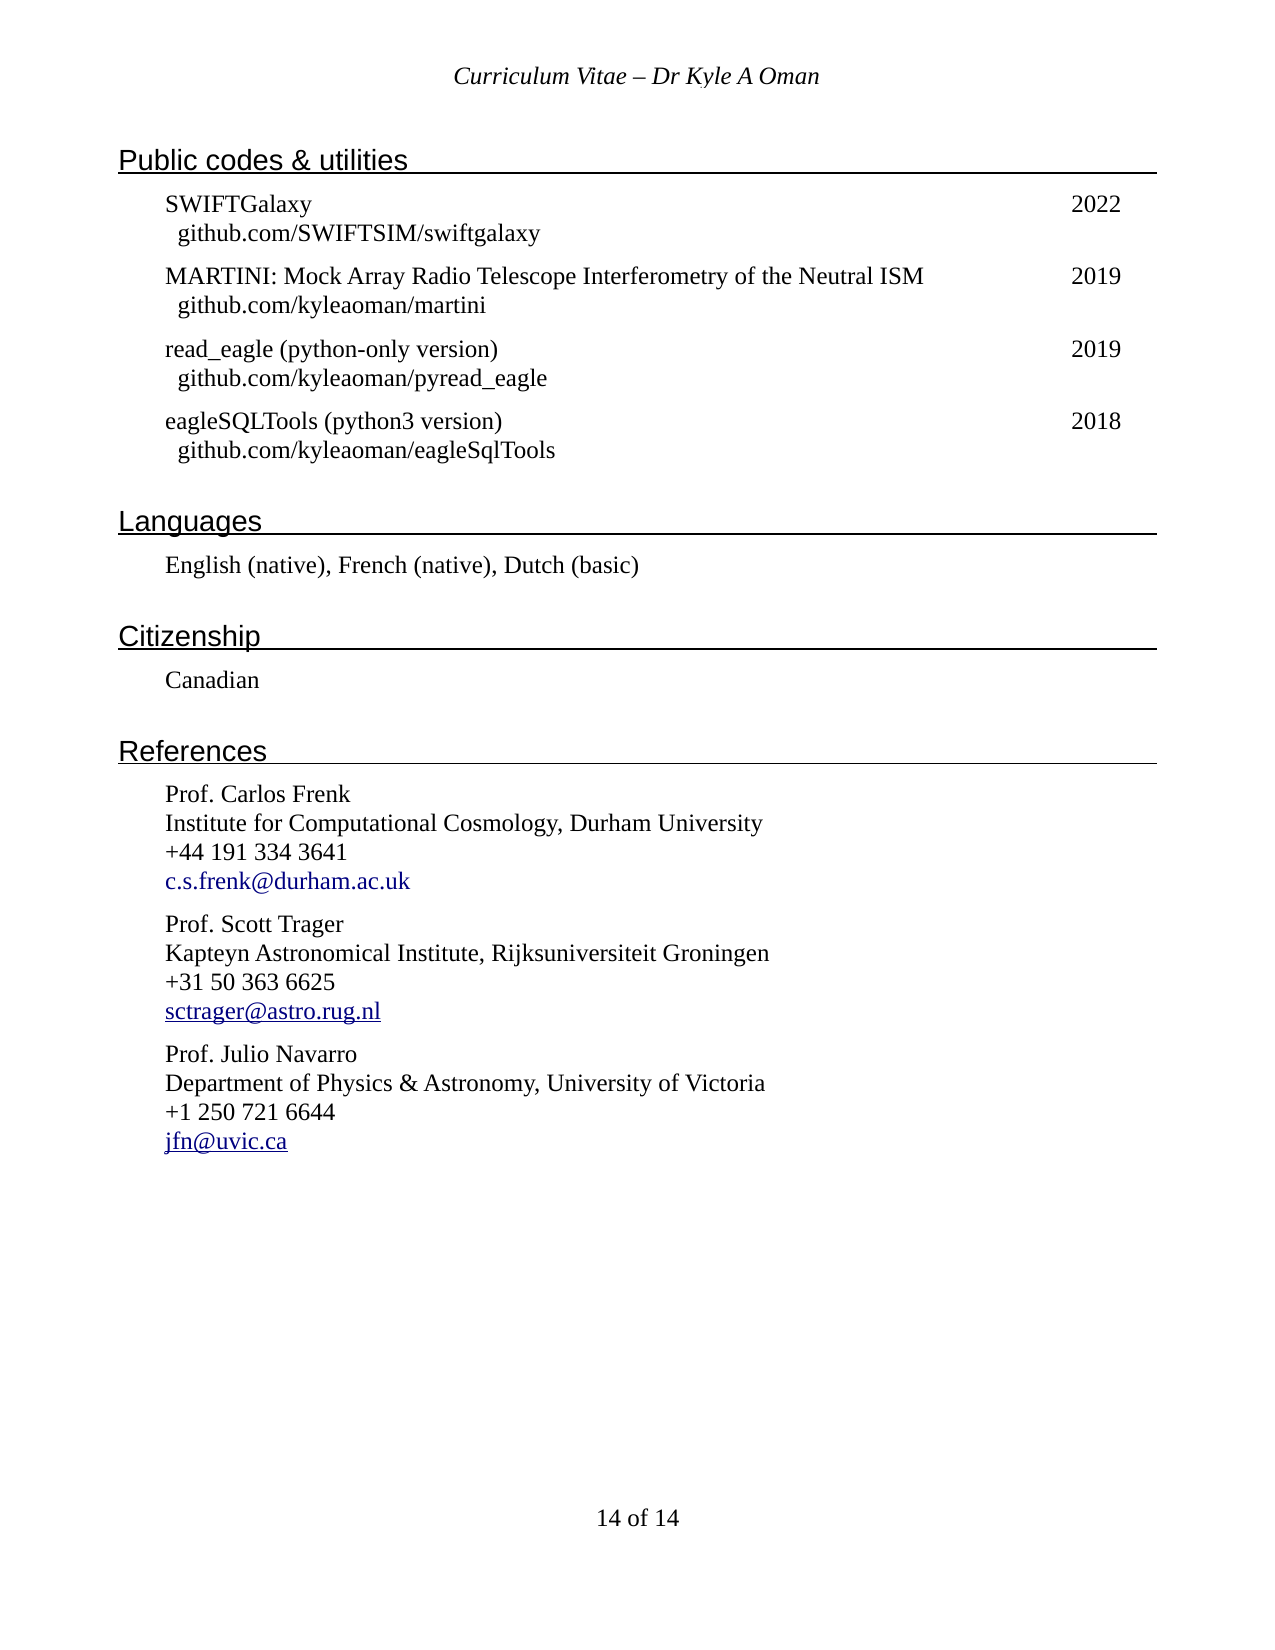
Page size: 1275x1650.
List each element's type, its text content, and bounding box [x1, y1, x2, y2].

text Prof. Scott Trager Kapteyn Astronomical Institute, Rijksuniversiteit Groningen +31 50 363 6625 sctrager@astro.rug.nl [118, 909, 1157, 1024]
subtitle Citizenship [118, 619, 1157, 648]
subtitle Languages [118, 504, 1157, 533]
text read_eagle (python-only version) 2019 github.com/kyleaoman/pyread_eagle [118, 334, 1157, 391]
subtitle Public codes & utilities [118, 143, 1157, 172]
subtitle References [118, 733, 1157, 763]
text Prof. Carlos Frenk Institute for Computational Cosmology, Durham University +44 191 334 3641 c.s.frenk@durham.ac.uk [118, 779, 1157, 894]
text Prof. Julio Navarro Department of Physics & Astronomy, University of Victoria +1 250 721 6644 jfn@uvic.ca [118, 1039, 1157, 1154]
text Canadian [118, 665, 1157, 693]
text eagleSQLTools (python3 version) 2018 github.com/kyleaoman/eagleSqlTools [118, 406, 1157, 464]
text English (native), French (native), Dutch (basic) [118, 550, 1157, 579]
text MARTINI: Mock Array Radio Telescope Interferometry of the Neutral ISM 2019 github.com/kyleaoman/martini [118, 261, 1157, 319]
text SWIFTGalaxy 2022 github.com/SWIFTSIM/swiftgalaxy [118, 189, 1157, 246]
